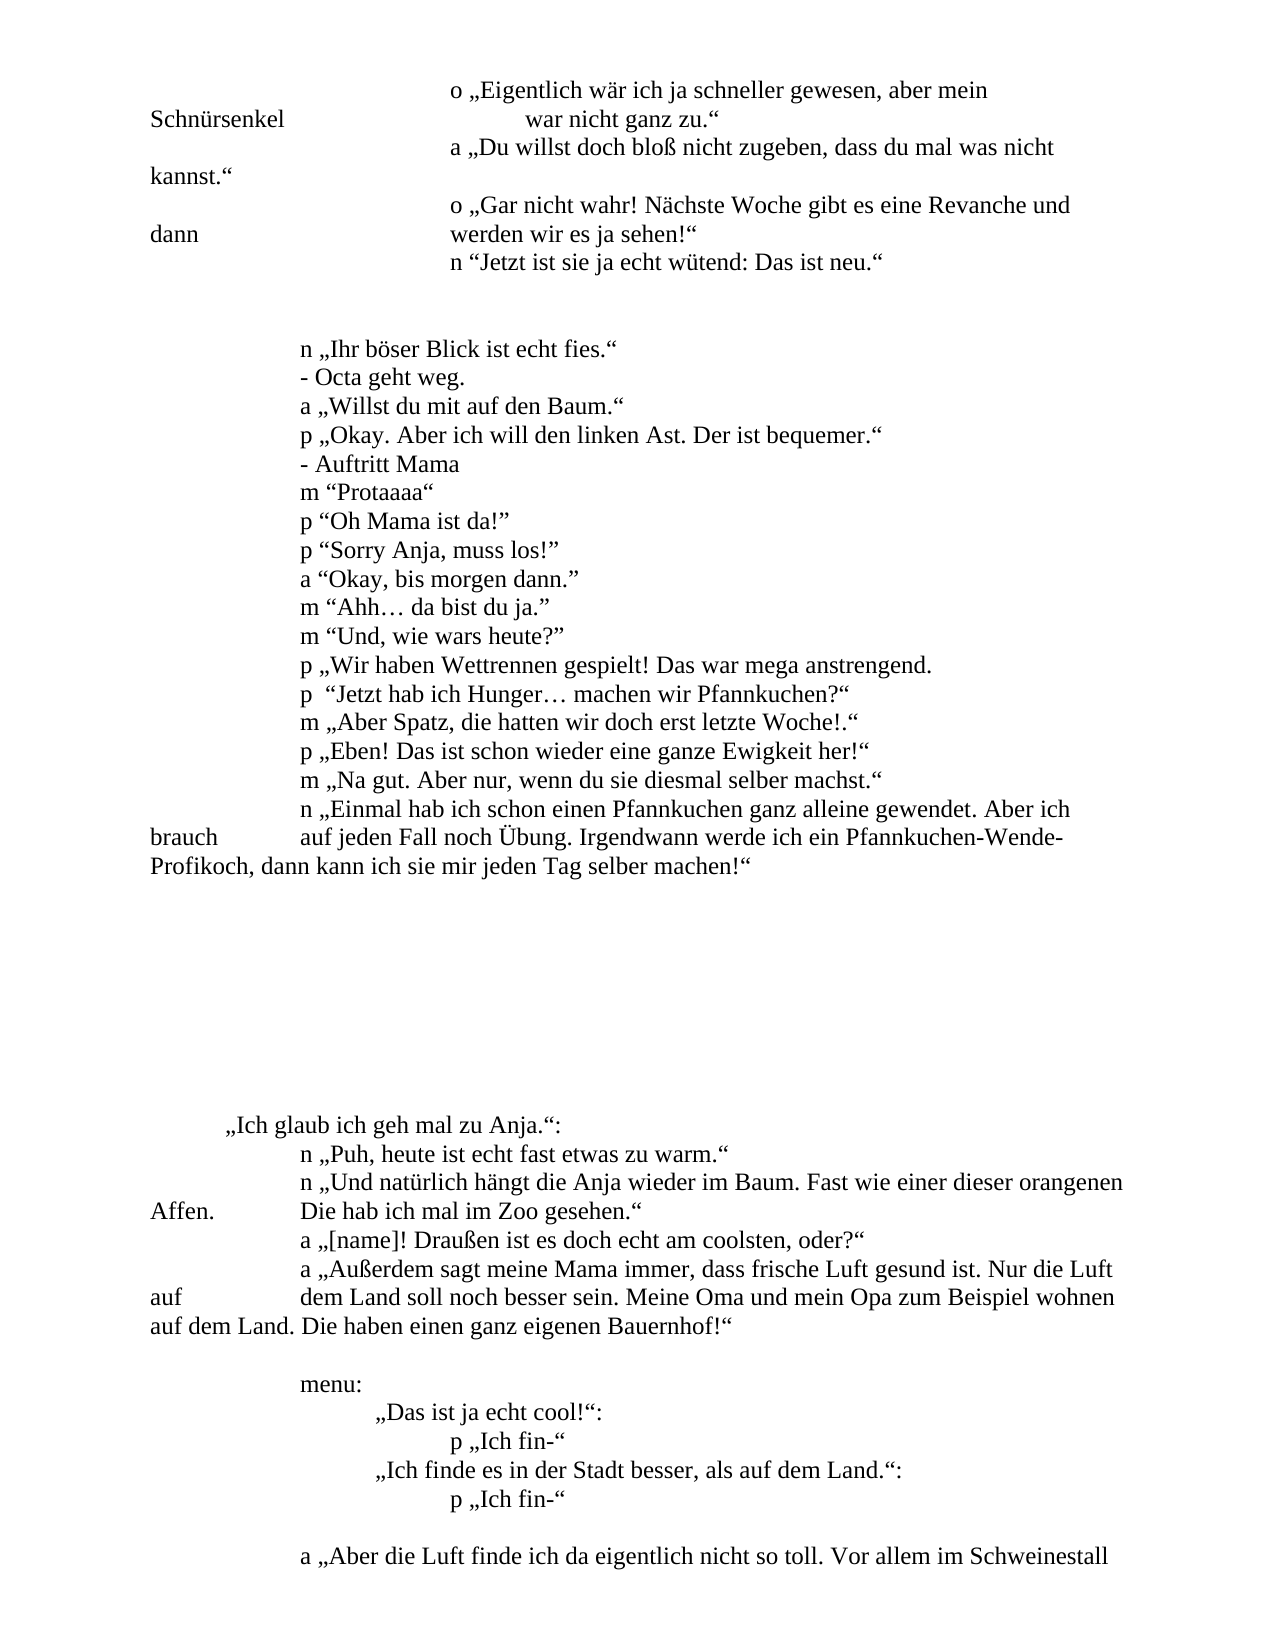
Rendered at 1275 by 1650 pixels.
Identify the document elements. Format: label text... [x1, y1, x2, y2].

text p „Okay. Aber ich will den linken Ast. Der ist bequemer.“ [150, 420, 1125, 449]
text p „Eben! Das ist schon wieder eine ganze Ewigkeit her!“ [150, 736, 1125, 765]
text n „Puh, heute ist echt fast etwas zu warm.“ [150, 1139, 1125, 1167]
text „Das ist ja echt cool!“: [150, 1397, 1125, 1426]
text a “Okay, bis morgen dann.” [150, 564, 1125, 592]
text „Ich glaub ich geh mal zu Anja.“: [150, 1110, 1125, 1139]
text m “Und, wie wars heute?” [150, 621, 1125, 650]
text p “Oh Mama ist da!” [150, 506, 1125, 535]
text m „Aber Spatz, die hatten wir doch erst letzte Woche!.“ [150, 707, 1125, 736]
text p “Sorry Anja, muss los!” [150, 535, 1125, 564]
text „Ich finde es in der Stadt besser, als auf dem Land.“: [150, 1455, 1125, 1484]
text p “Jetzt hab ich Hunger… machen wir Pfannkuchen?“ [150, 679, 1125, 707]
text a „Aber die Luft finde ich da eigentlich nicht so toll. Vor allem im Schweinestall [150, 1541, 1125, 1570]
text a „[name]! Draußen ist es doch echt am coolsten, oder?“ [150, 1225, 1125, 1254]
text menu: [150, 1369, 1125, 1397]
text - Octa geht weg. [150, 362, 1125, 391]
text a „Du willst doch bloß nicht zugeben, dass du mal was nicht kannst.“ [150, 132, 1125, 190]
text m „Na gut. Aber nur, wenn du sie diesmal selber machst.“ [150, 765, 1125, 794]
text o „Gar nicht wahr! Nächste Woche gibt es eine Revanche und dann werden wir es ja sehen!“ [150, 190, 1125, 247]
text n “Jetzt ist sie ja echt wütend: Das ist neu.“ [150, 247, 1125, 276]
text n „Und natürlich hängt die Anja wieder im Baum. Fast wie einer dieser orangenen Affen. Die hab ich mal im Zoo gesehen.“ [150, 1167, 1125, 1225]
text m “Ahh… da bist du ja.” [150, 592, 1125, 621]
text - Auftritt Mama [150, 449, 1125, 477]
text p „Ich fin-“ [150, 1426, 1125, 1455]
text p „Ich fin-“ [150, 1484, 1125, 1512]
text m “Protaaaa“ [150, 477, 1125, 506]
text o „Eigentlich wär ich ja schneller gewesen, aber mein Schnürsenkel war nicht ganz zu.“ [150, 75, 1125, 132]
text n „Einmal hab ich schon einen Pfannkuchen ganz alleine gewendet. Aber ich brauch auf jeden Fall noch Übung. Irgendwann werde ich ein Pfannkuchen-Wende-Profikoch, dann kann ich sie mir jeden Tag selber machen!“ [150, 794, 1125, 880]
text a „Willst du mit auf den Baum.“ [150, 391, 1125, 420]
text n „Ihr böser Blick ist echt fies.“ [150, 334, 1125, 362]
text p „Wir haben Wettrennen gespielt! Das war mega anstrengend. [150, 650, 1125, 679]
text a „Außerdem sagt meine Mama immer, dass frische Luft gesund ist. Nur die Luft auf dem Land soll noch besser sein. Meine Oma und mein Opa zum Beispiel wohnen auf dem Land. Die haben einen ganz eigenen Bauernhof!“ [150, 1254, 1125, 1340]
